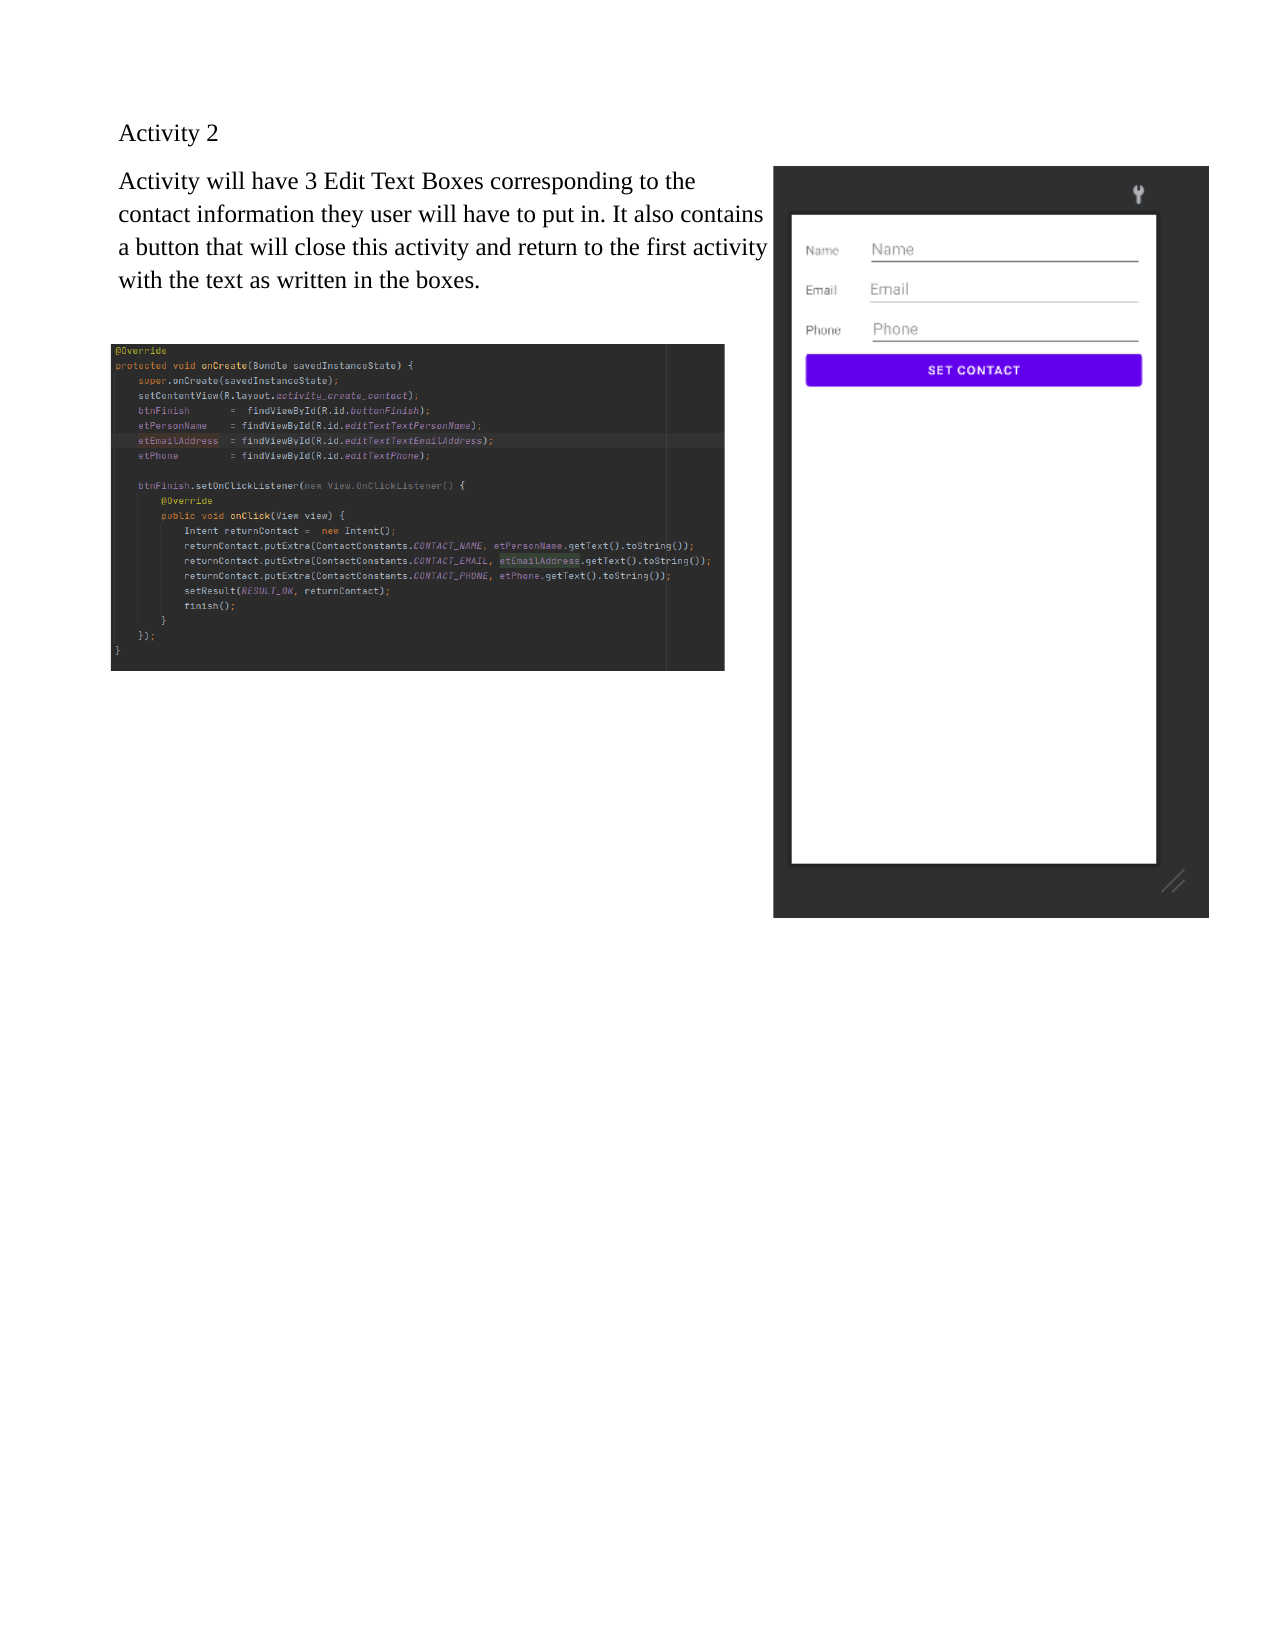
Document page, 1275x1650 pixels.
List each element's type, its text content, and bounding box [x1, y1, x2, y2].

picture [773, 166, 1209, 918]
picture [110, 344, 725, 671]
text Activity 2 [118, 118, 1157, 147]
text Activity will have 3 Edit Text Boxes corresponding to the contact information they user will have to put in. It also contains a button that will close this activity and return to the first activity with the text as written in the boxes. [118, 166, 773, 293]
